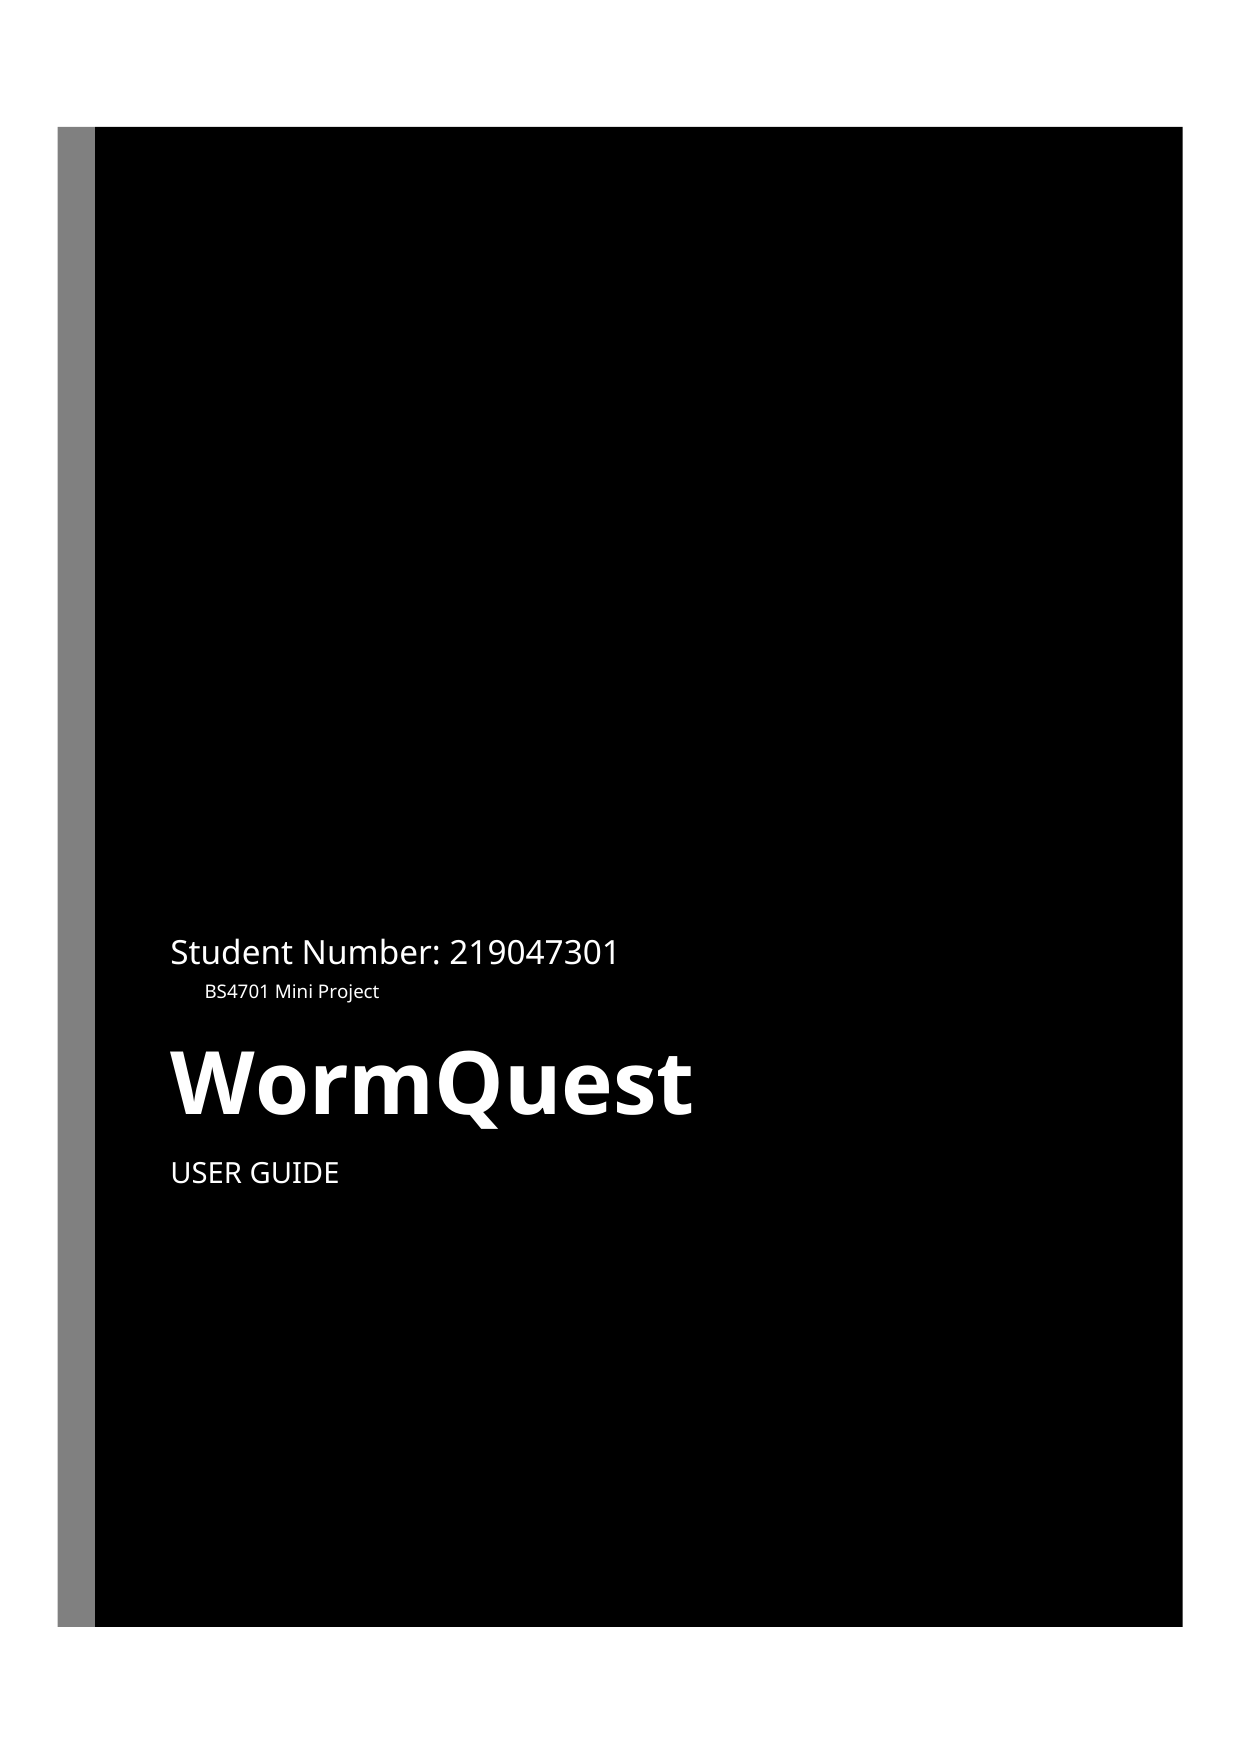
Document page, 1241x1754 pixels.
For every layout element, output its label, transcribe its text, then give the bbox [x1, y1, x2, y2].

text BS4701 Mini Project [170, 974, 1033, 1005]
text Student Number: 219047301 [170, 928, 1033, 974]
text WormQuest [170, 1021, 1033, 1140]
text USER GUIDE [170, 1152, 1033, 1192]
